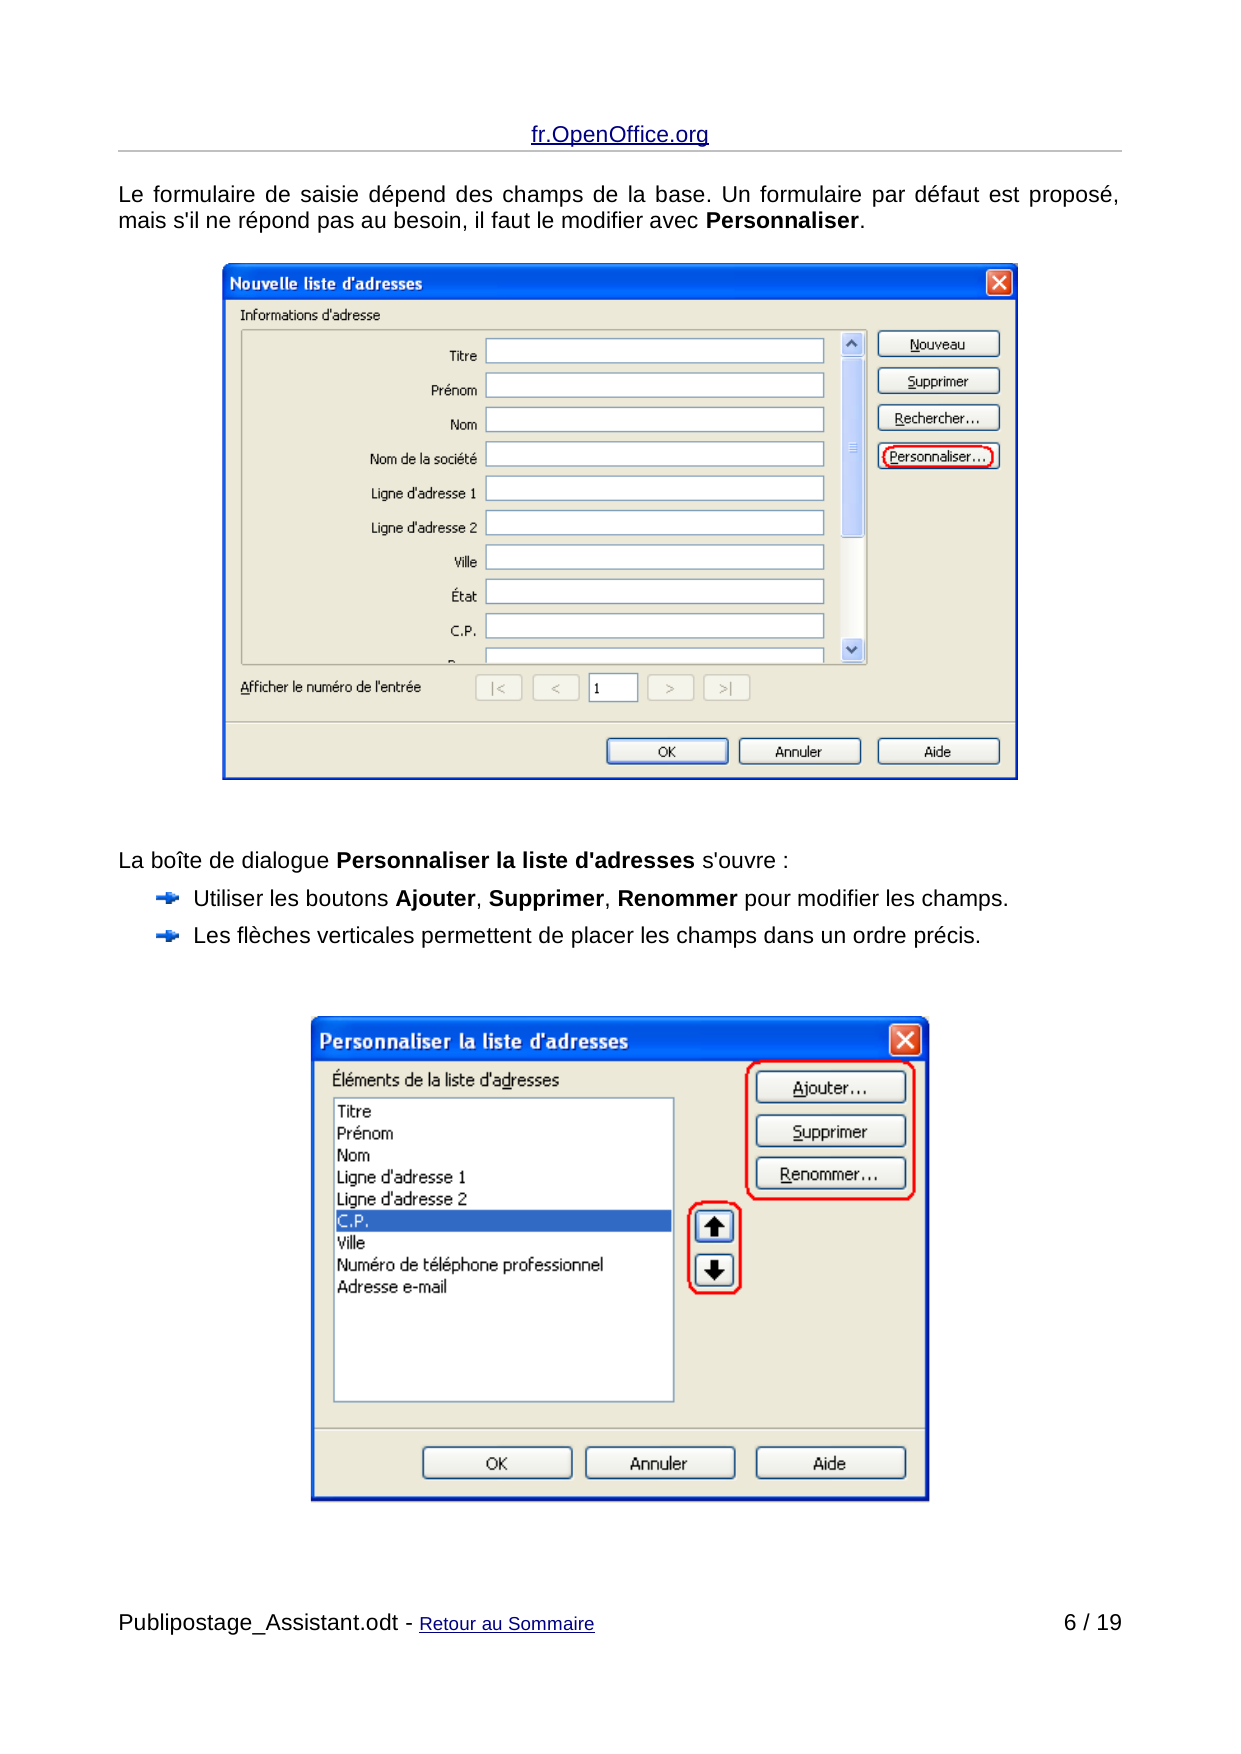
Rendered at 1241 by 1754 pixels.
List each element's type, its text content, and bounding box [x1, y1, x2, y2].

picture [156, 930, 179, 942]
picture [156, 892, 179, 904]
text Le formulaire de saisie dépend des champs de la base. Un formulaire par défaut est proposé, mais s'il ne répond pas au besoin, il faut le modifier avec Personnaliser. [118, 182, 1122, 234]
picture [222, 263, 1018, 780]
list Utiliser les boutons Ajouter, Supprimer, Renommer pour modifier les champs. [156, 885, 1122, 911]
list Les flèches verticales permettent de placer les champs dans un ordre précis. [156, 923, 1122, 949]
picture [310, 1016, 930, 1503]
text La boîte de dialogue Personnaliser la liste d'adresses s'ouvre : [118, 847, 1122, 873]
